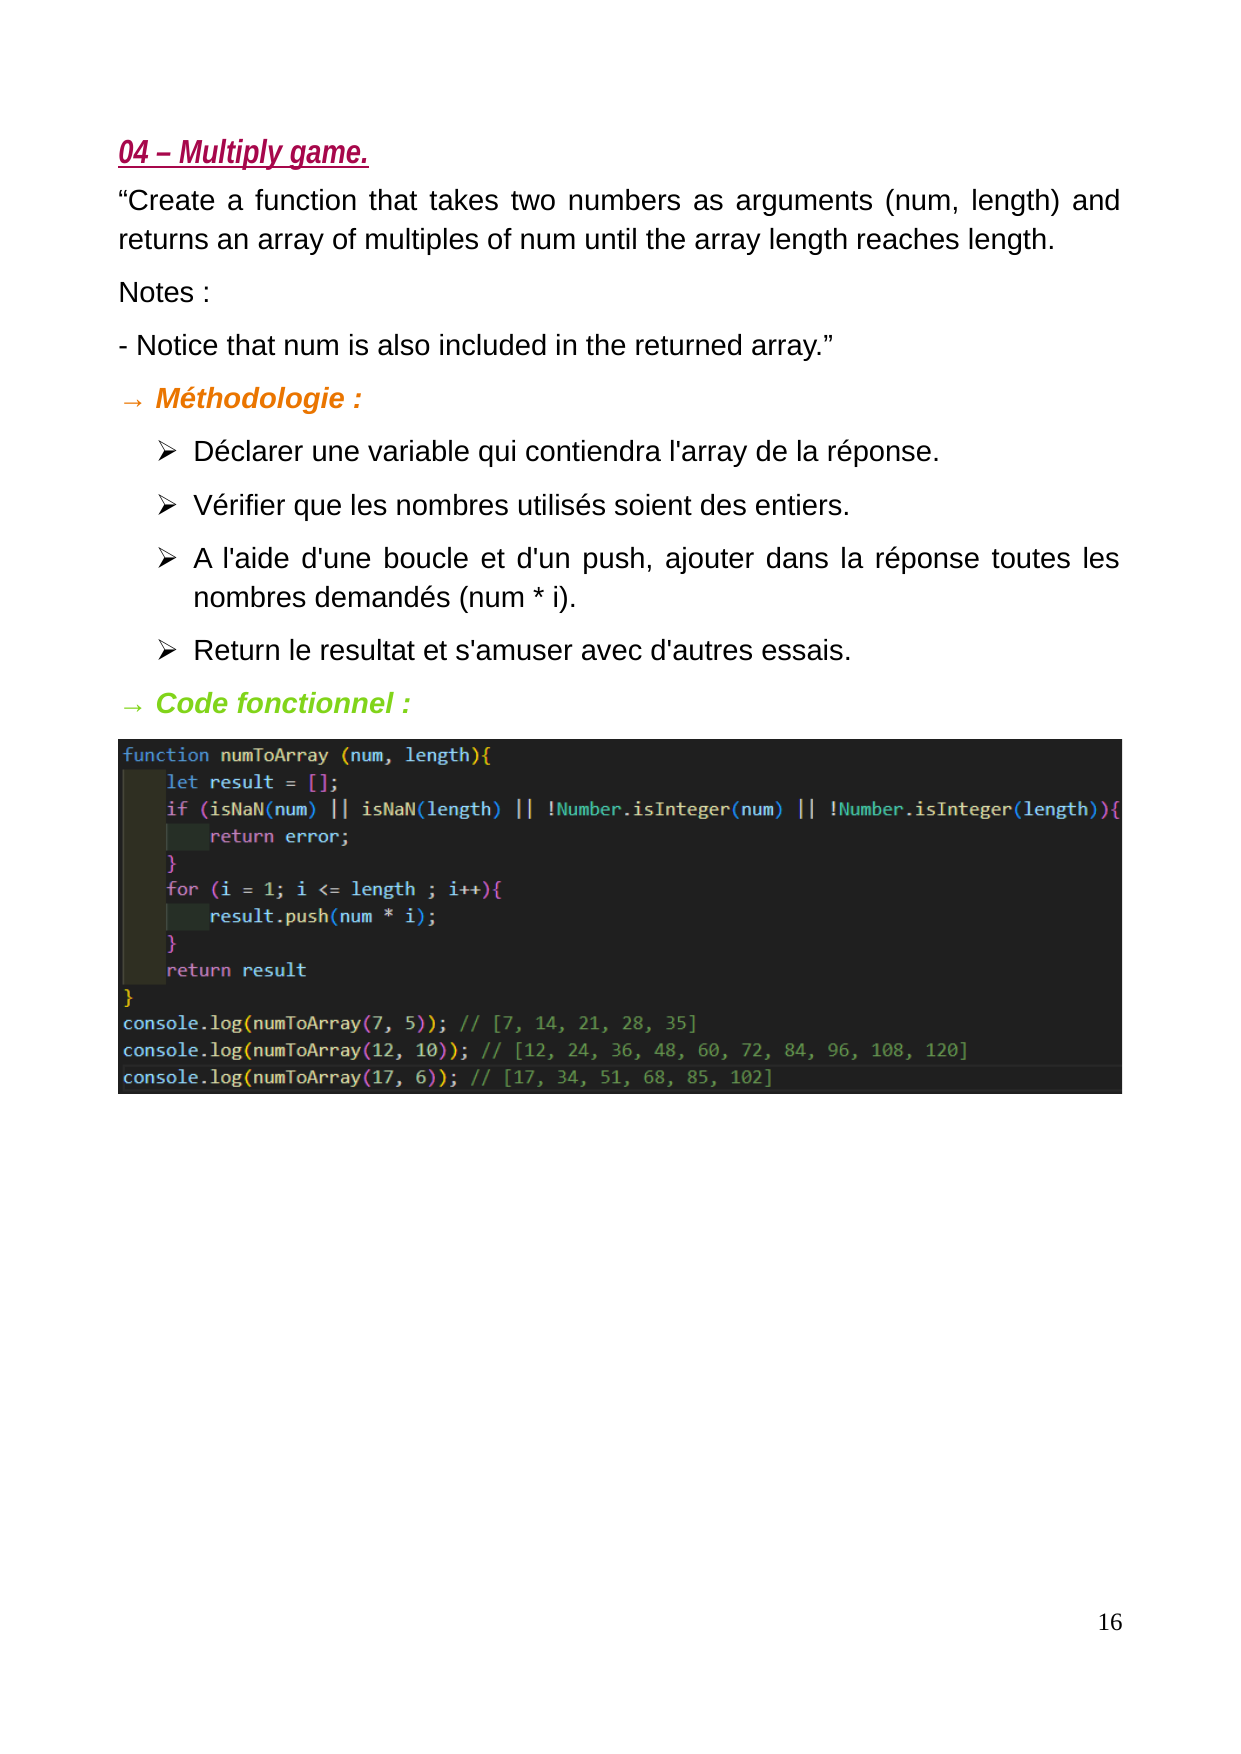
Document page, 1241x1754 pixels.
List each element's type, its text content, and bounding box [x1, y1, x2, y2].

text Notes : [118, 275, 1122, 309]
text → Code fonctionnel : [118, 686, 1122, 720]
list A l'aide d'une boucle et d'un push, ajouter dans la réponse toutes les nombres demandés (num * i). [156, 541, 1122, 613]
subtitle 04 – Multiply game. [118, 133, 1122, 171]
list Déclarer une variable qui contiendra l'array de la réponse. [156, 434, 1122, 468]
text - Notice that num is also included in the returned array.” [118, 328, 1122, 362]
text → Méthodologie : [118, 381, 1122, 415]
picture [118, 739, 1123, 1094]
list Vérifier que les nombres utilisés soient des entiers. [156, 488, 1122, 522]
list Return le resultat et s'amuser avec d'autres essais. [156, 633, 1122, 667]
text “Create a function that takes two numbers as arguments (num, length) and returns an array of multiples of num until the array length reaches length. [118, 183, 1122, 256]
